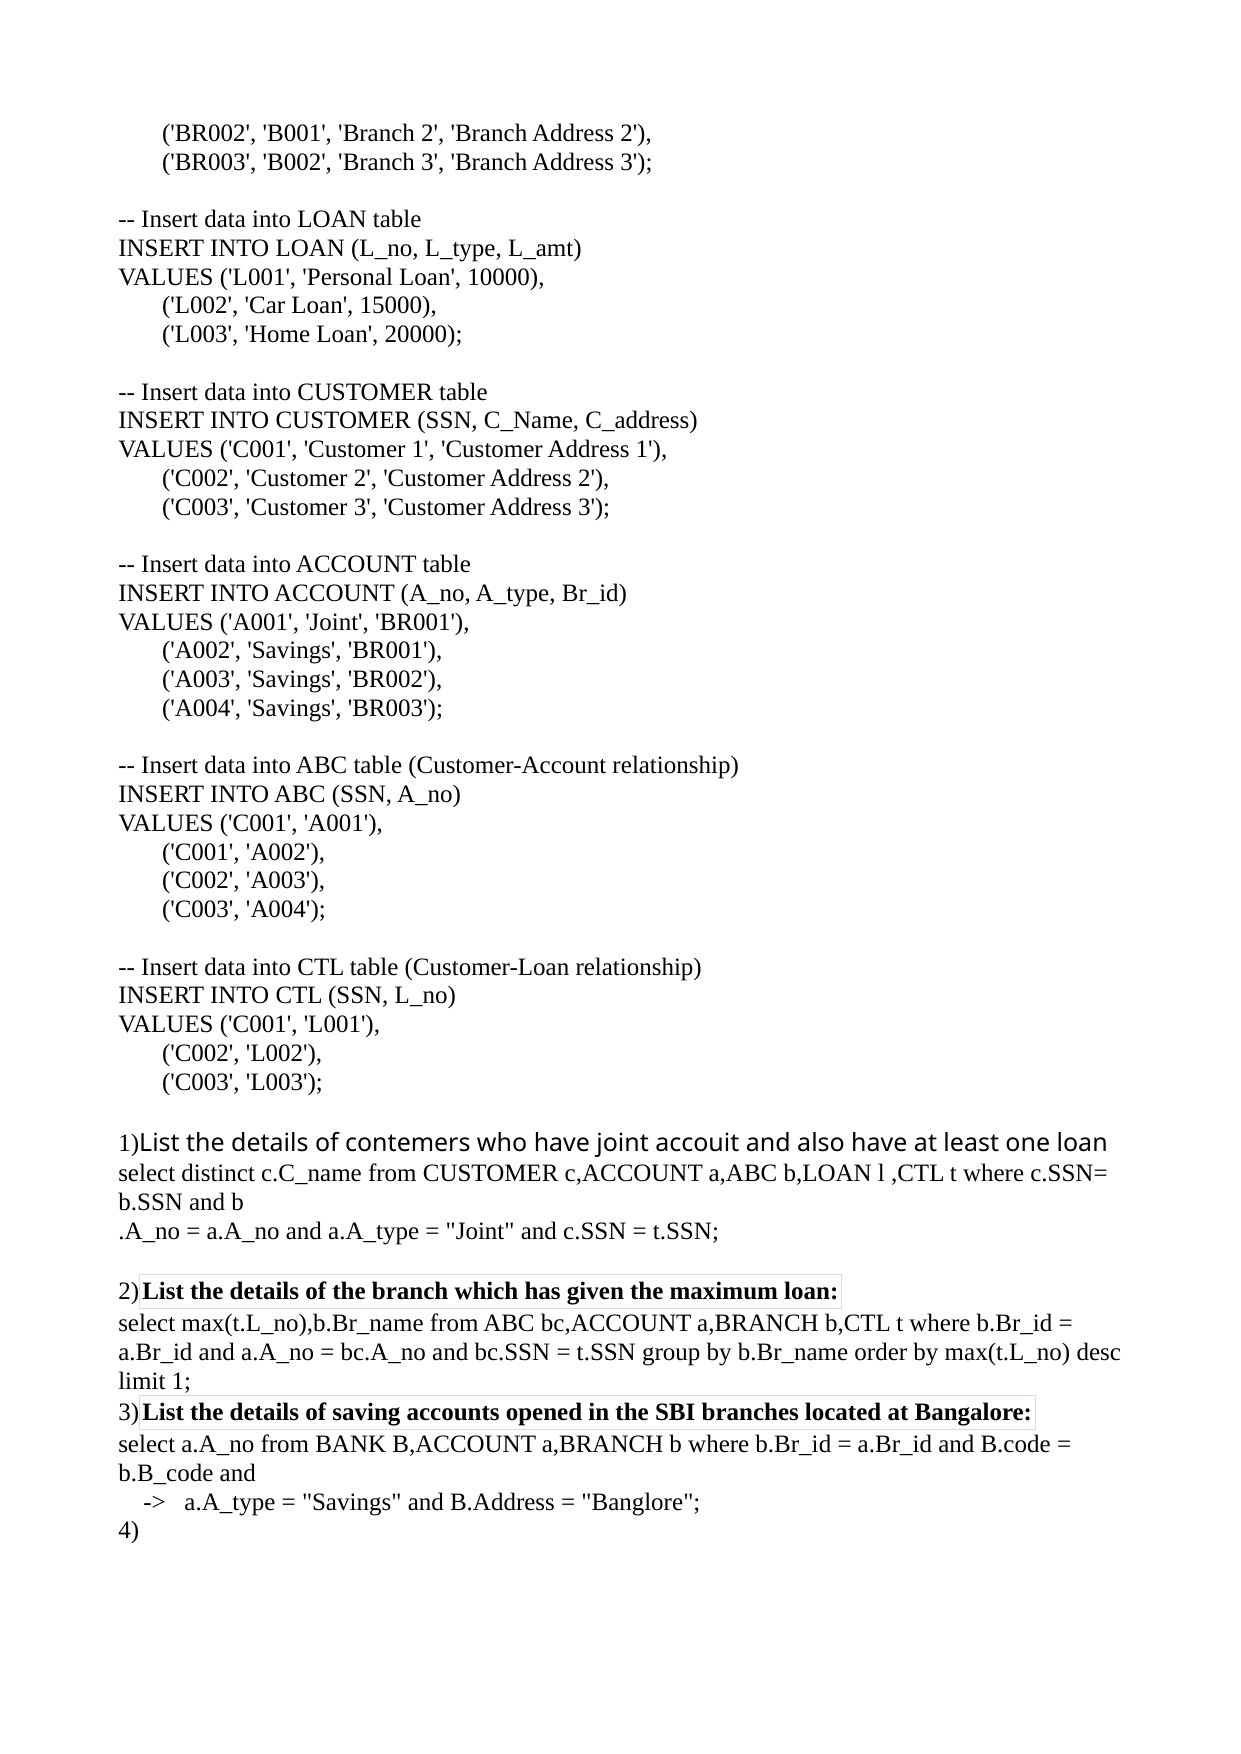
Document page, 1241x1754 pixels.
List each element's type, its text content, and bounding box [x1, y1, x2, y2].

text -- Insert data into LOAN table [118, 204, 1122, 233]
text ('C003', 'A004'); [118, 894, 1122, 923]
text VALUES ('C001', 'L001'), [118, 1009, 1122, 1038]
text ('C003', 'Customer 3', 'Customer Address 3'); [118, 492, 1122, 521]
text ('A002', 'Savings', 'BR001'), [118, 636, 1122, 664]
text INSERT INTO LOAN (L_no, L_type, L_amt) [118, 233, 1122, 262]
text -- Insert data into CUSTOMER table [118, 377, 1122, 406]
text -- Insert data into ABC table (Customer-Account relationship) [118, 751, 1122, 779]
text ('C001', 'A002'), [118, 837, 1122, 866]
text ('C002', 'Customer 2', 'Customer Address 2'), [118, 463, 1122, 492]
text -- Insert data into ACCOUNT table [118, 549, 1122, 578]
text VALUES ('C001', 'Customer 1', 'Customer Address 1'), [118, 434, 1122, 463]
text -- Insert data into CTL table (Customer-Loan relationship) [118, 952, 1122, 981]
text ('A004', 'Savings', 'BR003'); [118, 693, 1122, 722]
text INSERT INTO ABC (SSN, A_no) [118, 779, 1122, 808]
text ('C002', 'L002'), [118, 1038, 1122, 1067]
text [1036, 1394, 1122, 1429]
text ('BR003', 'B002', 'Branch 3', 'Branch Address 3'); [118, 147, 1122, 176]
text VALUES ('C001', 'A001'), [118, 808, 1122, 837]
text -> a.A_type = "Savings" and B.Address = "Banglore"; [118, 1487, 1122, 1516]
text select max(t.L_no),b.Br_name from ABC bc,ACCOUNT a,BRANCH b,CTL t where b.Br_id = a.Br_id and a.A_no = bc.A_no and bc.SSN = t.SSN group by b.Br_name order by max(t.L_no) desc limit 1; [118, 1308, 1122, 1394]
text ('C002', 'A003'), [118, 866, 1122, 894]
text VALUES ('L001', 'Personal Loan', 10000), [118, 262, 1122, 291]
text VALUES ('A001', 'Joint', 'BR001'), [118, 607, 1122, 636]
text ('L002', 'Car Loan', 15000), [118, 291, 1122, 319]
text select distinct c.C_name from CUSTOMER c,ACCOUNT a,ABC b,LOAN l ,CTL t where c.SSN= b.SSN and b [118, 1158, 1122, 1216]
text INSERT INTO CUSTOMER (SSN, C_Name, C_address) [118, 406, 1122, 434]
text 4) [118, 1516, 1122, 1544]
text select a.A_no from BANK B,ACCOUNT a,BRANCH b where b.Br_id = a.Br_id and B.code = b.B_code and [118, 1429, 1122, 1487]
text [842, 1273, 1122, 1308]
text 1)List the details of contemers who have joint accouit and also have at least one loan [118, 1124, 1122, 1158]
text 2)List the details of the branch which has given the maximum loan: [118, 1273, 841, 1308]
text INSERT INTO CTL (SSN, L_no) [118, 981, 1122, 1009]
text 3)List the details of saving accounts opened in the SBI branches located at Bangalore: [118, 1394, 1035, 1429]
text .A_no = a.A_no and a.A_type = "Joint" and c.SSN = t.SSN; [118, 1216, 1122, 1245]
text ('BR002', 'B001', 'Branch 2', 'Branch Address 2'), [118, 118, 1122, 147]
text INSERT INTO ACCOUNT (A_no, A_type, Br_id) [118, 578, 1122, 607]
text ('A003', 'Savings', 'BR002'), [118, 664, 1122, 693]
text ('L003', 'Home Loan', 20000); [118, 319, 1122, 348]
text ('C003', 'L003'); [118, 1067, 1122, 1096]
